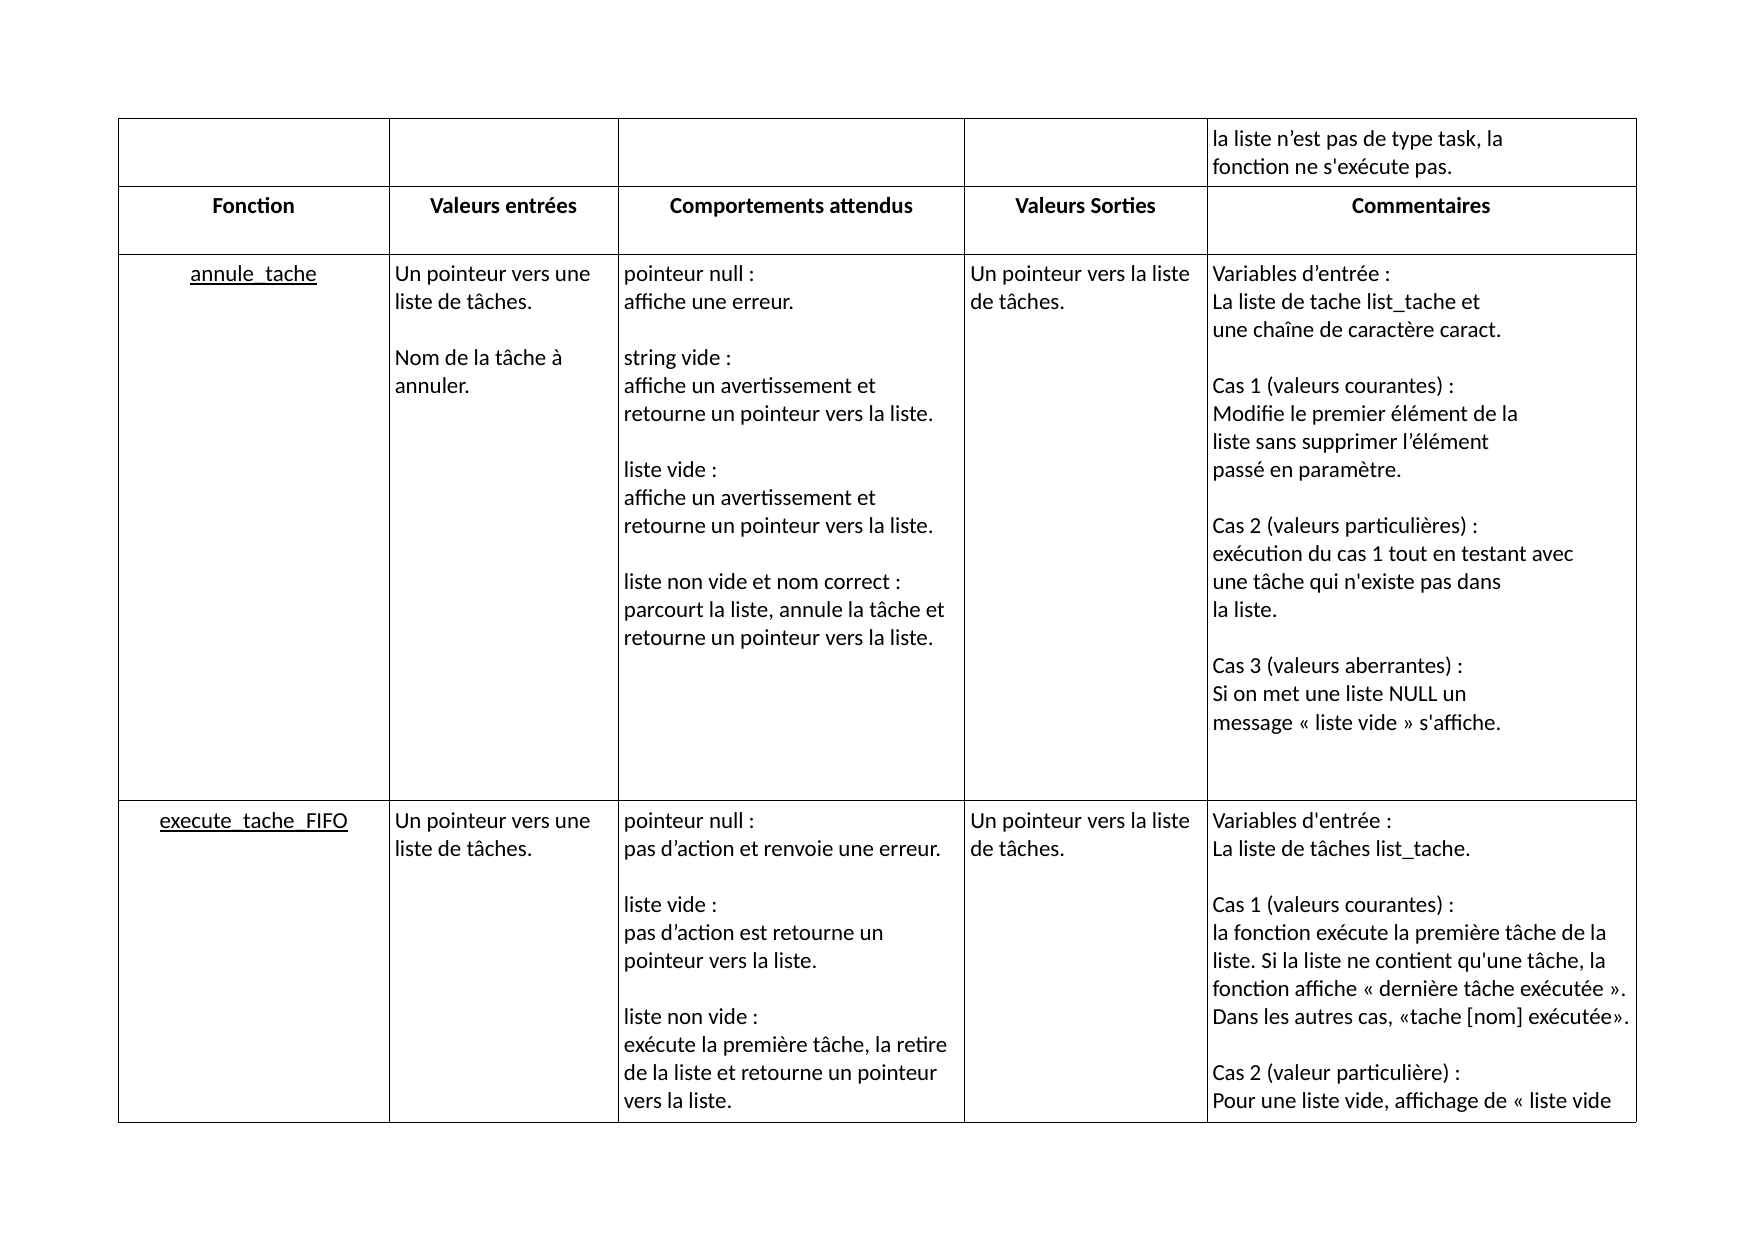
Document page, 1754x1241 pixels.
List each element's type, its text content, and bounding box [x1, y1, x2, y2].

table_cell Un pointeur vers la liste de tâches. [965, 801, 1207, 1122]
table_cell Valeurs Sorties [965, 187, 1207, 253]
table_cell Valeurs entrées [390, 187, 618, 253]
table_cell Fonction [119, 187, 389, 253]
table_cell Variables d'entrée : La liste de tâches list_tache. Cas 1 (valeurs courantes) : la fonction exécute la première tâche de la liste. Si la liste ne contient qu'une tâche, la fonction affiche « dernière tâche exécutée ». Dans les autres cas, «tache [nom] exécutée». Cas 2 (valeur particulière) : Pour une liste vide, affichage de « liste vide [1208, 801, 1636, 1122]
table_cell [619, 119, 964, 186]
table_cell Variables d’entrée : La liste de tache list_tache et une chaîne de caractère caract. Cas 1 (valeurs courantes) : Modifie le premier élément de la liste sans supprimer l’élément passé en paramètre. Cas 2 (valeurs particulières) : exécution du cas 1 tout en testant avec une tâche qui n'existe pas dans la liste. Cas 3 (valeurs aberrantes) : Si on met une liste NULL un message « liste vide » s'affiche. [1208, 255, 1636, 800]
table_cell Commentaires [1208, 187, 1636, 253]
table_cell Comportements attendus [619, 187, 964, 253]
table_cell execute_tache_FIFO [119, 801, 389, 1122]
table_cell [965, 119, 1207, 186]
table_cell Un pointeur vers la liste de tâches. [965, 255, 1207, 800]
table_cell [390, 119, 618, 186]
table_cell pointeur null : pas d’action et renvoie une erreur. liste vide : pas d’action est retourne un pointeur vers la liste. liste non vide : exécute la première tâche, la retire de la liste et retourne un pointeur vers la liste. [619, 801, 964, 1122]
table_cell pointeur null : affiche une erreur. string vide : affiche un avertissement et retourne un pointeur vers la liste. liste vide : affiche un avertissement et retourne un pointeur vers la liste. liste non vide et nom correct : parcourt la liste, annule la tâche et retourne un pointeur vers la liste. [619, 255, 964, 800]
table_cell Un pointeur vers une liste de tâches. [390, 801, 618, 1122]
table_cell annule_tache [119, 255, 389, 800]
table_cell Un pointeur vers une liste de tâches. Nom de la tâche à annuler. [390, 255, 618, 800]
table_cell [119, 119, 389, 186]
table_cell la liste n’est pas de type task, la fonction ne s'exécute pas. [1208, 119, 1636, 186]
